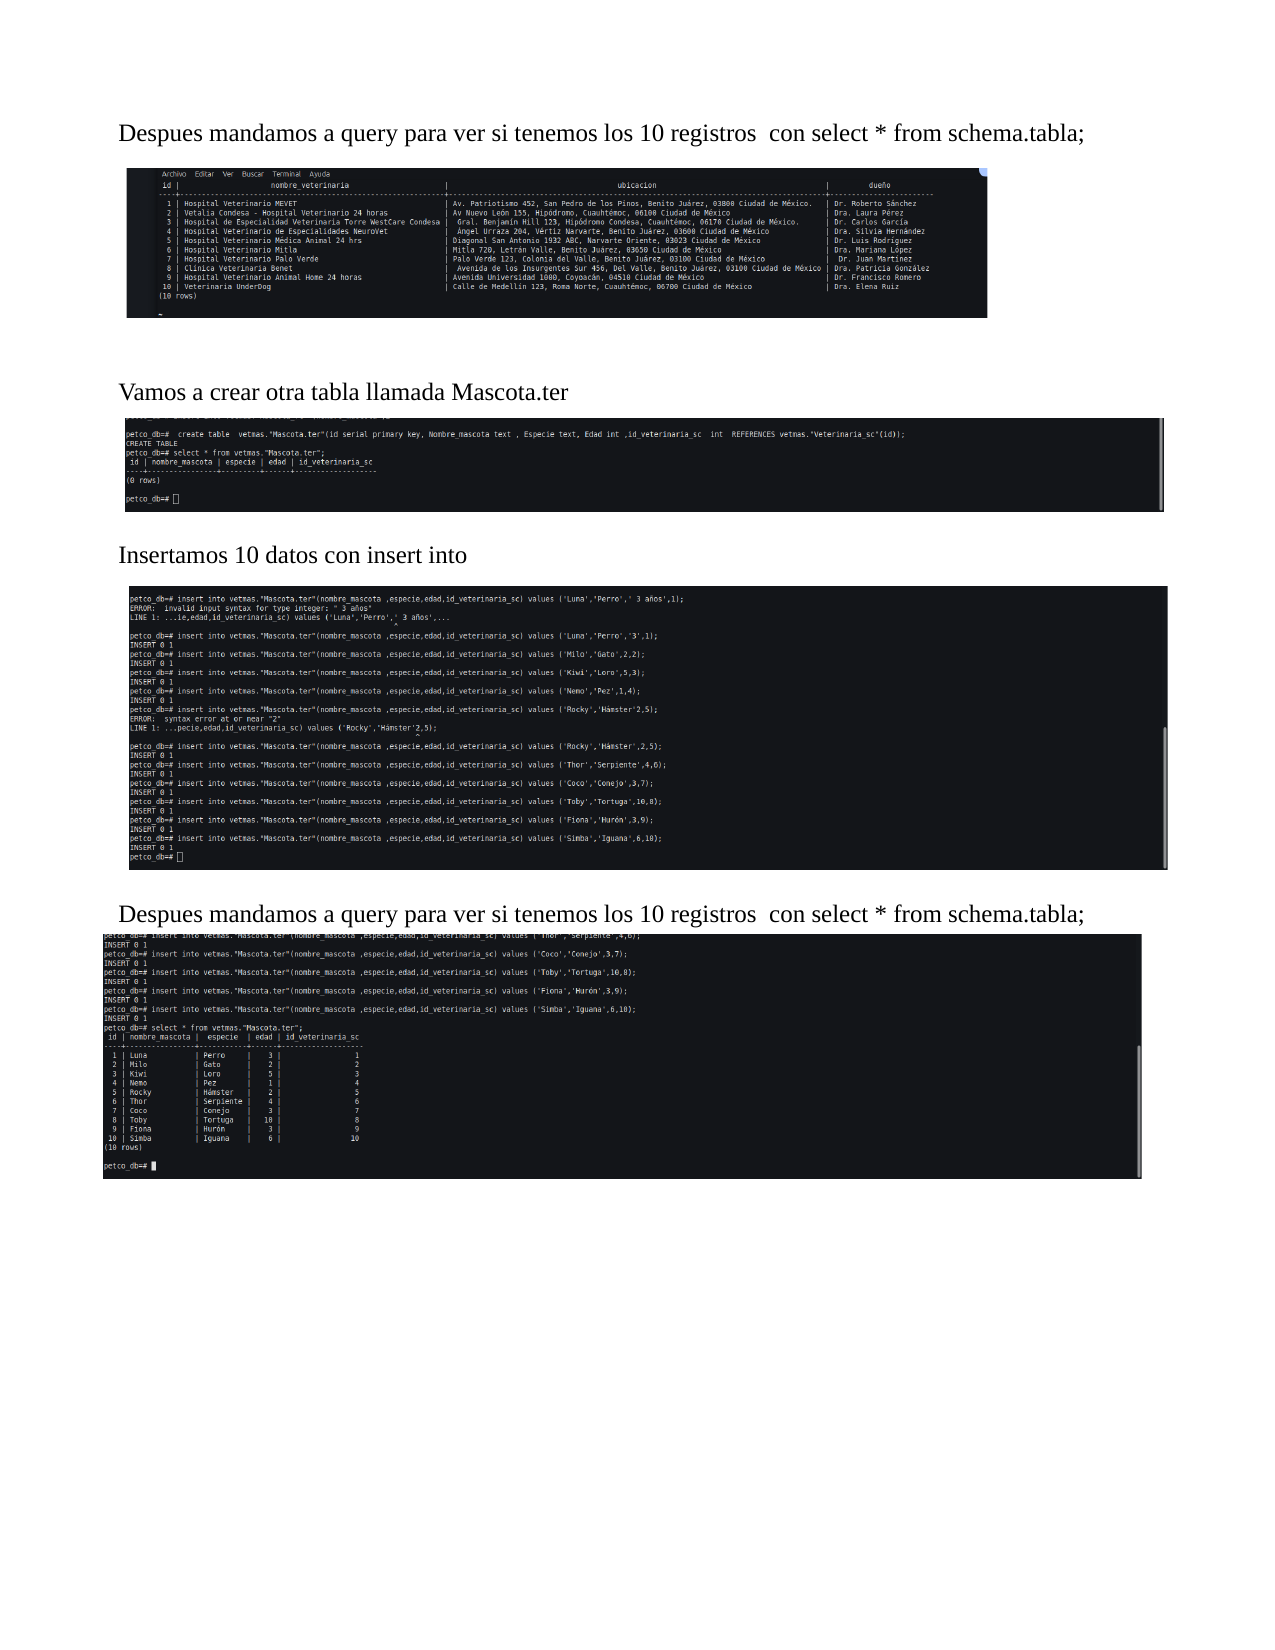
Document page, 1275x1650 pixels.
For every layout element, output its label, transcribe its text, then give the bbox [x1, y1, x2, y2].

text Despues mandamos a query para ver si tenemos los 10 registros con select * from schema.tabla; [118, 899, 1157, 927]
text Despues mandamos a query para ver si tenemos los 10 registros con select * from schema.tabla; [118, 118, 1157, 147]
picture [126, 168, 988, 318]
text Vamos a crear otra tabla llamada Mascota.ter [118, 377, 1157, 406]
text Insertamos 10 datos con insert into [118, 540, 1157, 569]
